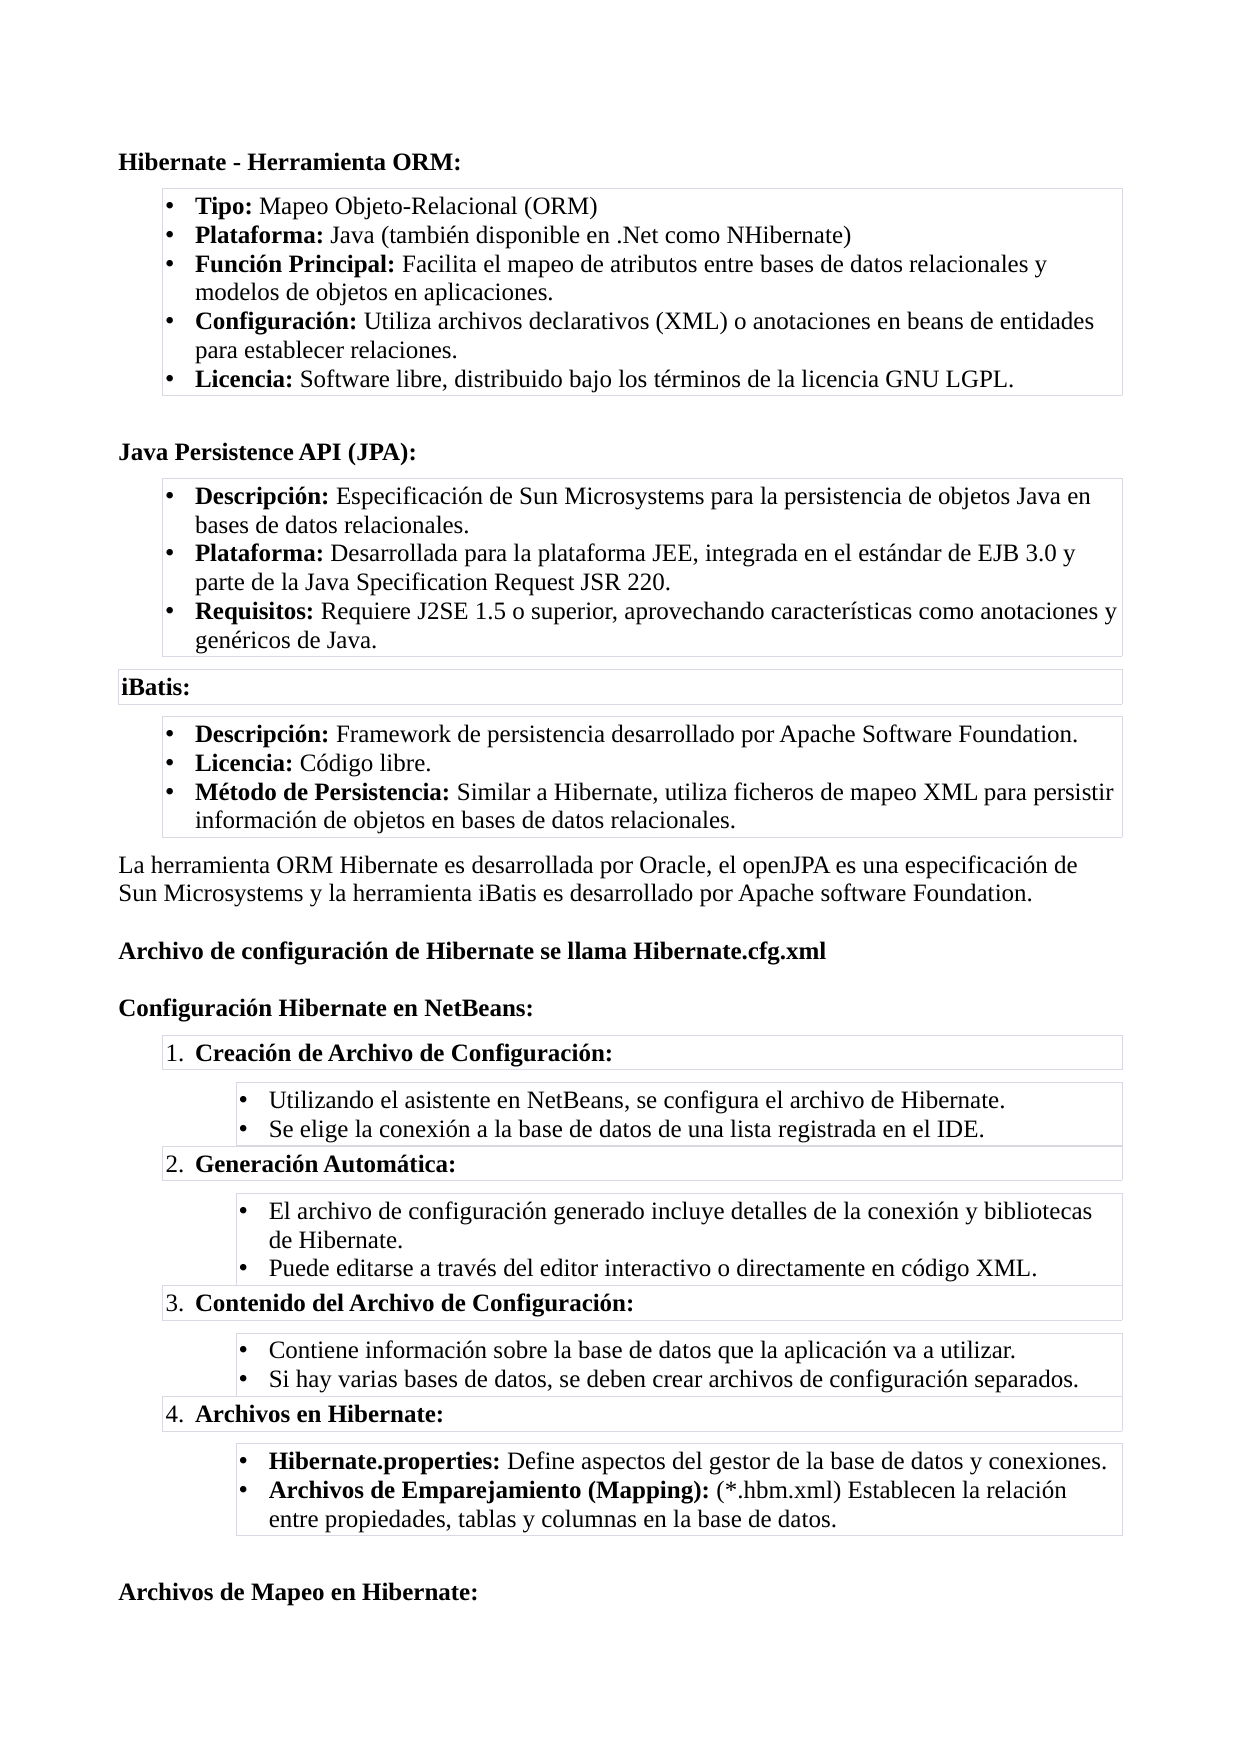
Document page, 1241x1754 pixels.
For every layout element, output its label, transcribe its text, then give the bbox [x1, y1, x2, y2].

list Archivos de Emparejamiento (Mapping): (*.hbm.xml) Establecen la relación entre propiedades, tablas y columnas en la base de datos. [237, 1472, 1122, 1535]
list Configuración: Utiliza archivos declarativos (XML) o anotaciones en beans de entidades para establecer relaciones. [163, 303, 1122, 361]
list Licencia: Software libre, distribuido bajo los términos de la licencia GNU LGPL. [163, 361, 1122, 395]
list Contiene información sobre la base de datos que la aplicación va a utilizar. [237, 1334, 1122, 1361]
list Se elige la conexión a la base de datos de una lista registrada en el IDE. [237, 1111, 1122, 1145]
list Si hay varias bases de datos, se deben crear archivos de configuración separados. [237, 1361, 1122, 1396]
list Requisitos: Requiere J2SE 1.5 o superior, aprovechando características como anotaciones y genéricos de Java. [163, 593, 1122, 656]
list Descripción: Especificación de Sun Microsystems para la persistencia de objetos Java en bases de datos relacionales. [163, 479, 1122, 535]
text Archivos de Mapeo en Hibernate: [118, 1548, 1122, 1606]
text Archivo de configuración de Hibernate se llama Hibernate.cfg.xml [118, 936, 1122, 965]
list Utilizando el asistente en NetBeans, se configura el archivo de Hibernate. [237, 1083, 1122, 1111]
list Generación Automática: [163, 1147, 1122, 1180]
list Licencia: Código libre. [163, 745, 1122, 774]
list Plataforma: Desarrollada para la plataforma JEE, integrada en el estándar de EJB 3.0 y parte de la Java Specification Request JSR 220. [163, 535, 1122, 593]
text Java Persistence API (JPA): [118, 408, 1122, 465]
text La herramienta ORM Hibernate es desarrollada por Oracle, el openJPA es una especificación de Sun Microsystems y la herramienta iBatis es desarrollado por Apache software Foundation. [118, 850, 1122, 907]
list Tipo: Mapeo Objeto-Relacional (ORM) [163, 189, 1122, 217]
list Método de Persistencia: Similar a Hibernate, utiliza ficheros de mapeo XML para persistir información de objetos en bases de datos relacionales. [163, 774, 1122, 837]
list Contenido del Archivo de Configuración: [163, 1286, 1122, 1320]
list Archivos en Hibernate: [163, 1397, 1122, 1431]
list Creación de Archivo de Configuración: [163, 1036, 1122, 1069]
list El archivo de configuración generado incluye detalles de la conexión y bibliotecas de Hibernate. [237, 1194, 1122, 1250]
list Plataforma: Java (también disponible en .Net como NHibernate) [163, 217, 1122, 246]
list Puede editarse a través del editor interactivo o directamente en código XML. [237, 1250, 1122, 1285]
list Función Principal: Facilita el mapeo de atributos entre bases de datos relacionales y modelos de objetos en aplicaciones. [163, 246, 1122, 303]
list Hibernate.properties: Define aspectos del gestor de la base de datos y conexiones. [237, 1444, 1122, 1472]
text Hibernate - Herramienta ORM: [118, 118, 1122, 176]
list Descripción: Framework de persistencia desarrollado por Apache Software Foundation. [163, 717, 1122, 745]
text iBatis: [119, 670, 1122, 704]
text Configuración Hibernate en NetBeans: [118, 965, 1122, 1022]
